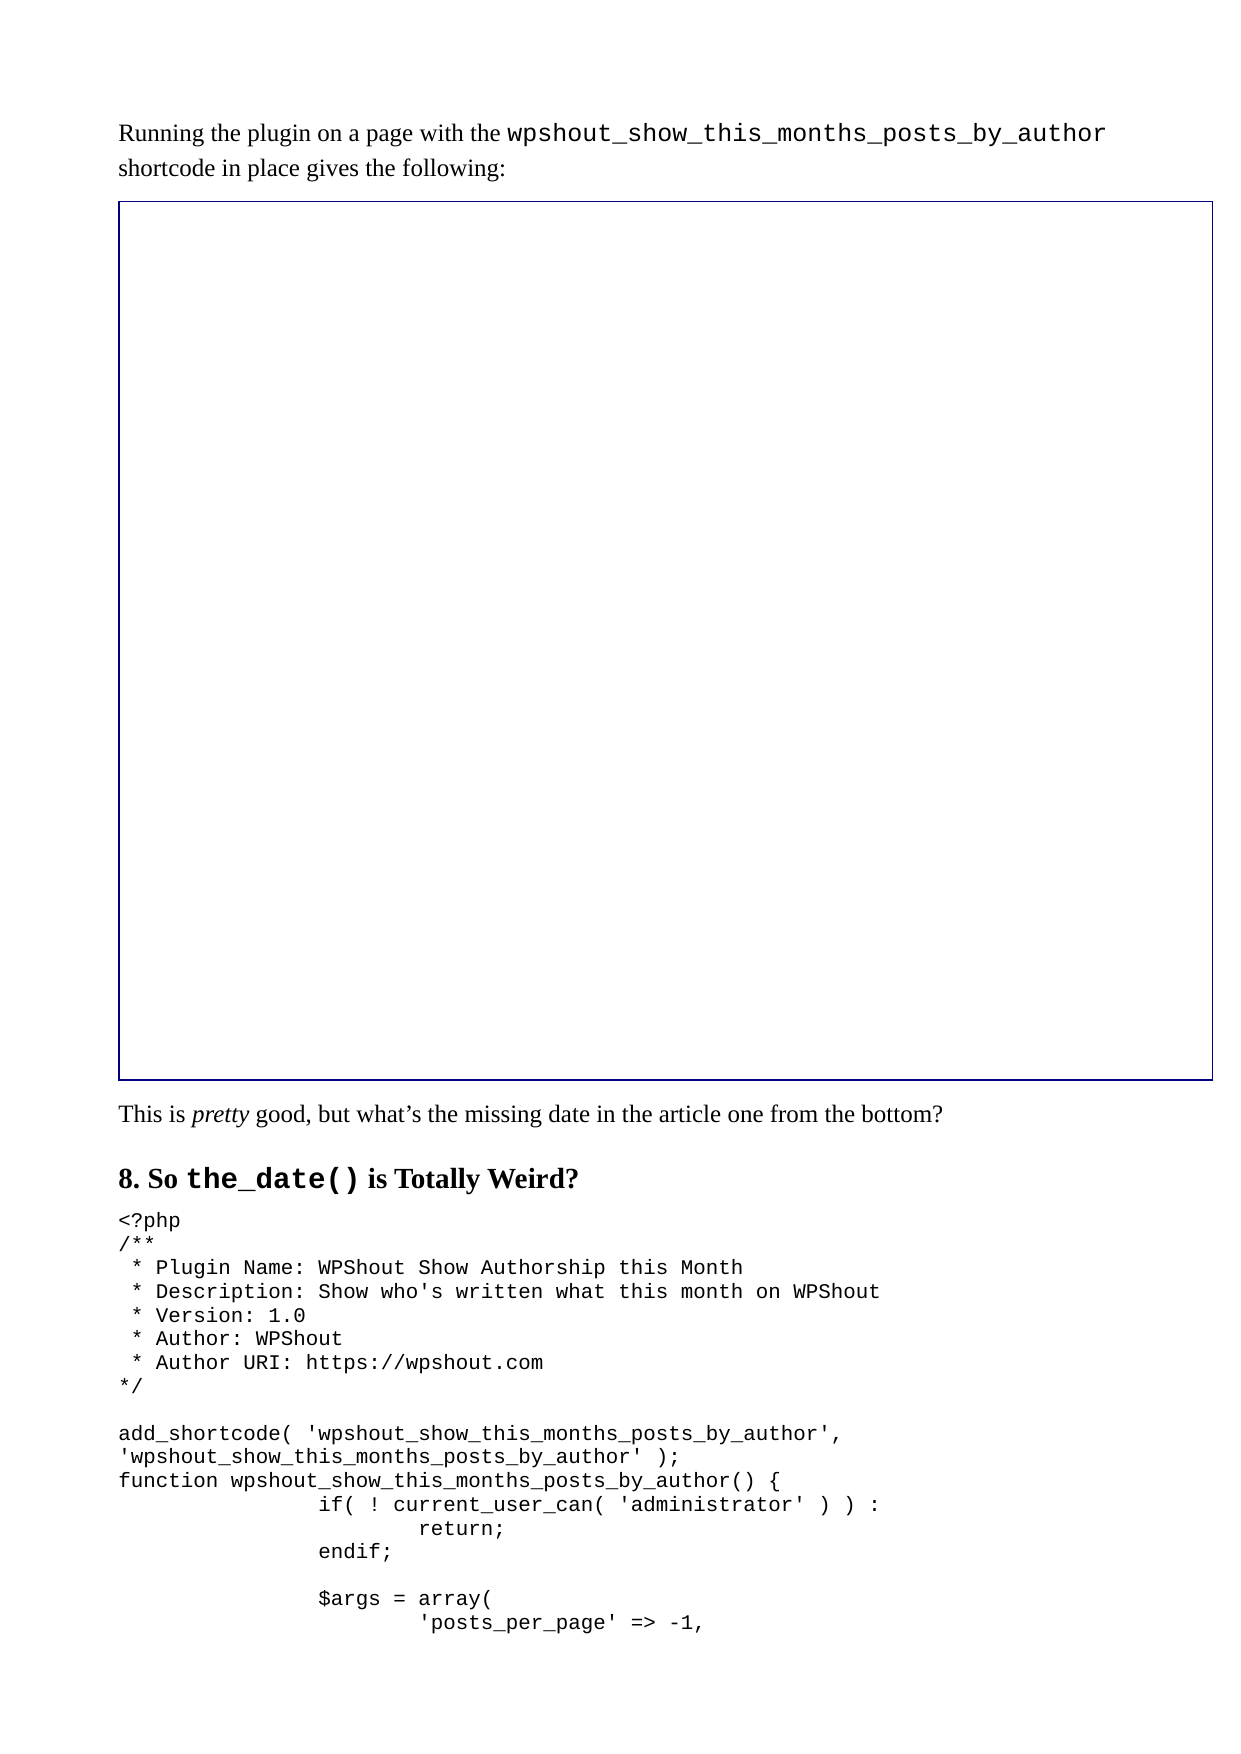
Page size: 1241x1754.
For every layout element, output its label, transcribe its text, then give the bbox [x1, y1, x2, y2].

text /** [118, 1234, 1122, 1257]
text * Author: WPShout [118, 1328, 1122, 1352]
text * Version: 1.0 [118, 1305, 1122, 1328]
text $args = array( [118, 1588, 1122, 1612]
text function wpshout_show_this_months_posts_by_author() { [118, 1470, 1122, 1494]
text This is pretty good, but what’s the missing date in the article one from the bottom? [118, 1099, 1122, 1128]
text endif; [118, 1541, 1122, 1565]
text Running the plugin on a page with the wpshout_show_this_months_posts_by_author shortcode in place gives the following: [118, 118, 1122, 182]
text */ [118, 1376, 1122, 1399]
text return; [118, 1517, 1122, 1541]
text <?php [118, 1210, 1122, 1234]
text * Description: Show who's written what this month on WPShout [118, 1281, 1122, 1305]
text * Plugin Name: WPShout Show Authorship this Month [118, 1257, 1122, 1281]
subtitle 8. So the_date() is Totally Weird? [118, 1162, 1122, 1198]
text * Author URI: https://wpshout.com [118, 1352, 1122, 1376]
text add_shortcode( 'wpshout_show_this_months_posts_by_author', 'wpshout_show_this_months_posts_by_author' ); [118, 1423, 1122, 1470]
text 'posts_per_page' => -1, [118, 1612, 1122, 1636]
text if( ! current_user_can( 'administrator' ) ) : [118, 1494, 1122, 1517]
